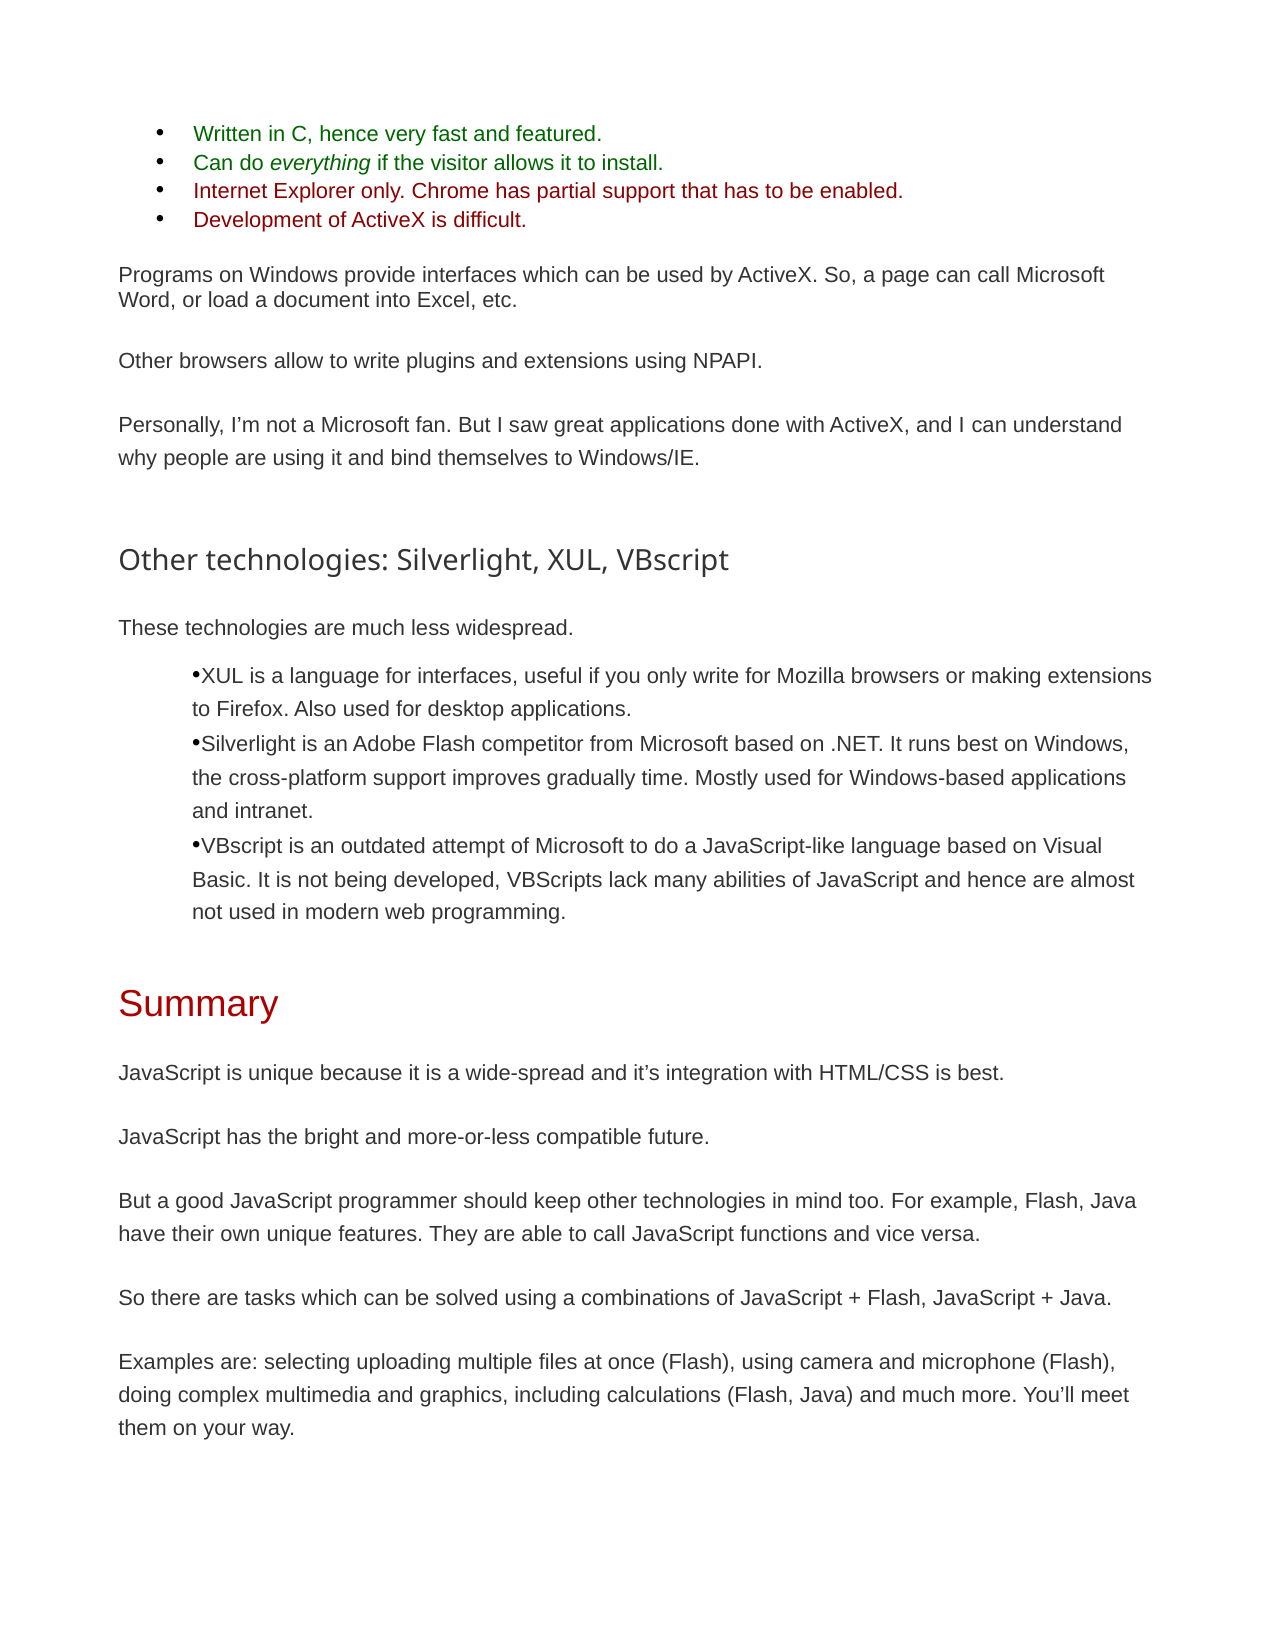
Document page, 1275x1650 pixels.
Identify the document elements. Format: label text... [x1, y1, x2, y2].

text So there are tasks which can be solved using a combinations of JavaScript + Flash, JavaScript + Java. [118, 1278, 1157, 1310]
text JavaScript has the bright and more-or-less compatible future. [118, 1117, 1157, 1149]
text These technologies are much less widespread. [118, 607, 1157, 640]
list Silverlight is an Adobe Flash competitor from Microsoft based on .NET. It runs best on Windows, the cross-platform support improves gradually time. Mostly used for Windows-based applications and intranet. [118, 724, 1157, 823]
list Written in C, hence very fast and featured. [156, 118, 1157, 147]
text Personally, I’m not a Microsoft fan. But I saw great applications done with ActiveX, and I can understand why people are using it and bind themselves to Windows/IE. [118, 404, 1157, 470]
list XUL is a language for interfaces, useful if you only write for Mozilla browsers or making extensions to Firefox. Also used for desktop applications. [118, 656, 1157, 721]
subtitle Summary [118, 981, 1157, 1024]
list VBscript is an outdated attempt of Microsoft to do a JavaScript-like language based on Visual Basic. It is not being developed, VBScripts lack many abilities of JavaScript and hence are almost not used in modern web programming. [118, 826, 1157, 924]
text JavaScript is unique because it is a wide-spread and it’s integration with HTML/CSS is best. [118, 1053, 1157, 1085]
text Programs on Windows provide interfaces which can be used by ActiveX. So, a page can call Microsoft Word, or load a document into Excel, etc. [118, 262, 1157, 312]
list Internet Explorer only. Chrome has partial support that has to be enabled. [156, 176, 1157, 204]
text But a good JavaScript programmer should keep other technologies in mind too. For example, Flash, Java have their own unique features. They are able to call JavaScript functions and vice versa. [118, 1181, 1157, 1246]
list Can do everything if the visitor allows it to install. [156, 147, 1157, 176]
text Other browsers allow to write plugins and extensions using NPAPI. [118, 340, 1157, 373]
text Examples are: selecting uploading multiple files at once (Flash), using camera and microphone (Flash), doing complex multimedia and graphics, including calculations (Flash, Java) and much more. You’ll meet them on your way. [118, 1342, 1157, 1440]
subtitle Other technologies: Silverlight, XUL, VBscript [118, 539, 1157, 579]
list Development of ActiveX is difficult. [156, 204, 1157, 233]
